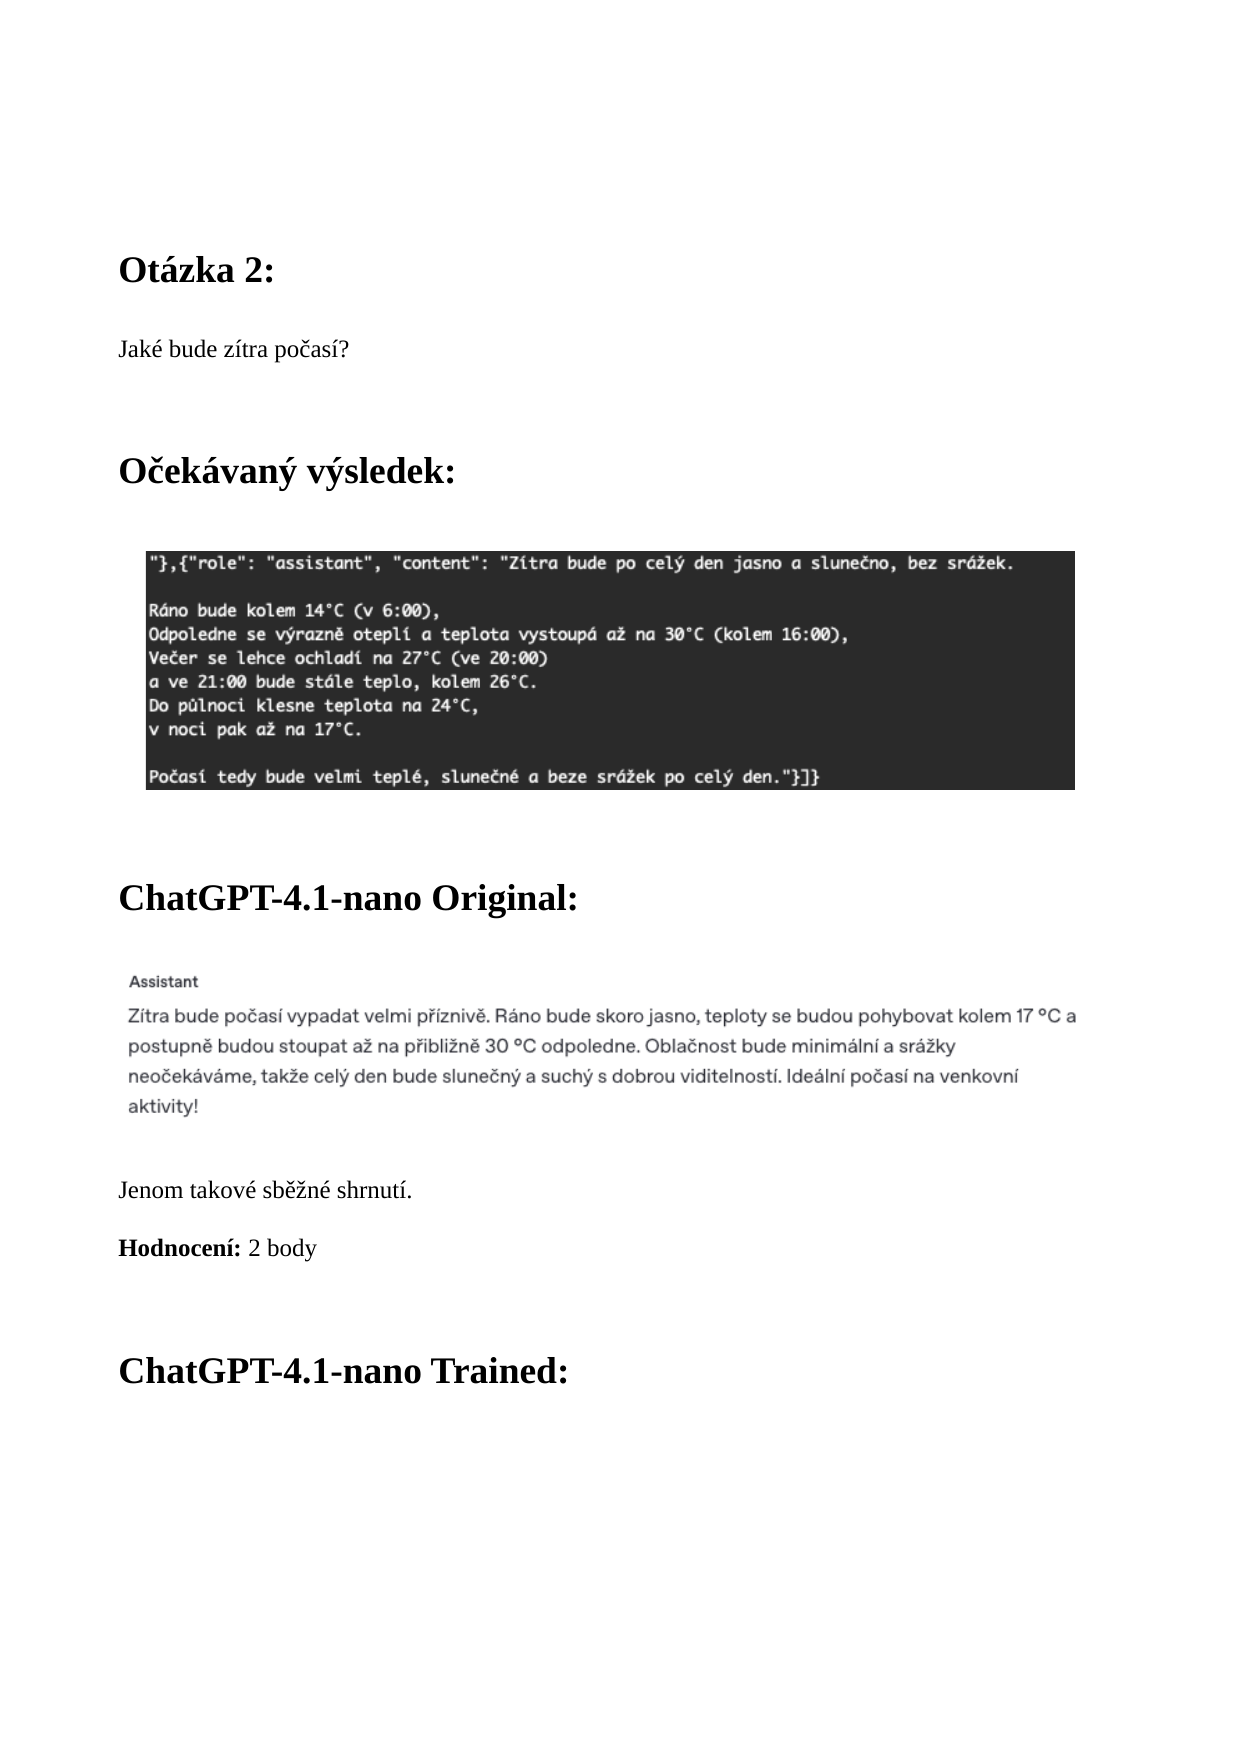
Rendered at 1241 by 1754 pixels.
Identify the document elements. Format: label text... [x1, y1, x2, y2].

picture [145, 551, 1075, 790]
text ChatGPT-4.1-nano Original: [118, 876, 1122, 919]
text Jenom takové sběžné shrnutí. Hodnocení: 2 body ChatGPT-4.1-nano Trained: [118, 1133, 1122, 1391]
picture [118, 961, 1123, 1133]
text Očekávaný výsledek: [118, 449, 1122, 535]
text Otázka 2: [118, 247, 1122, 291]
text Jaké bude zítra počasí? [118, 334, 1122, 362]
